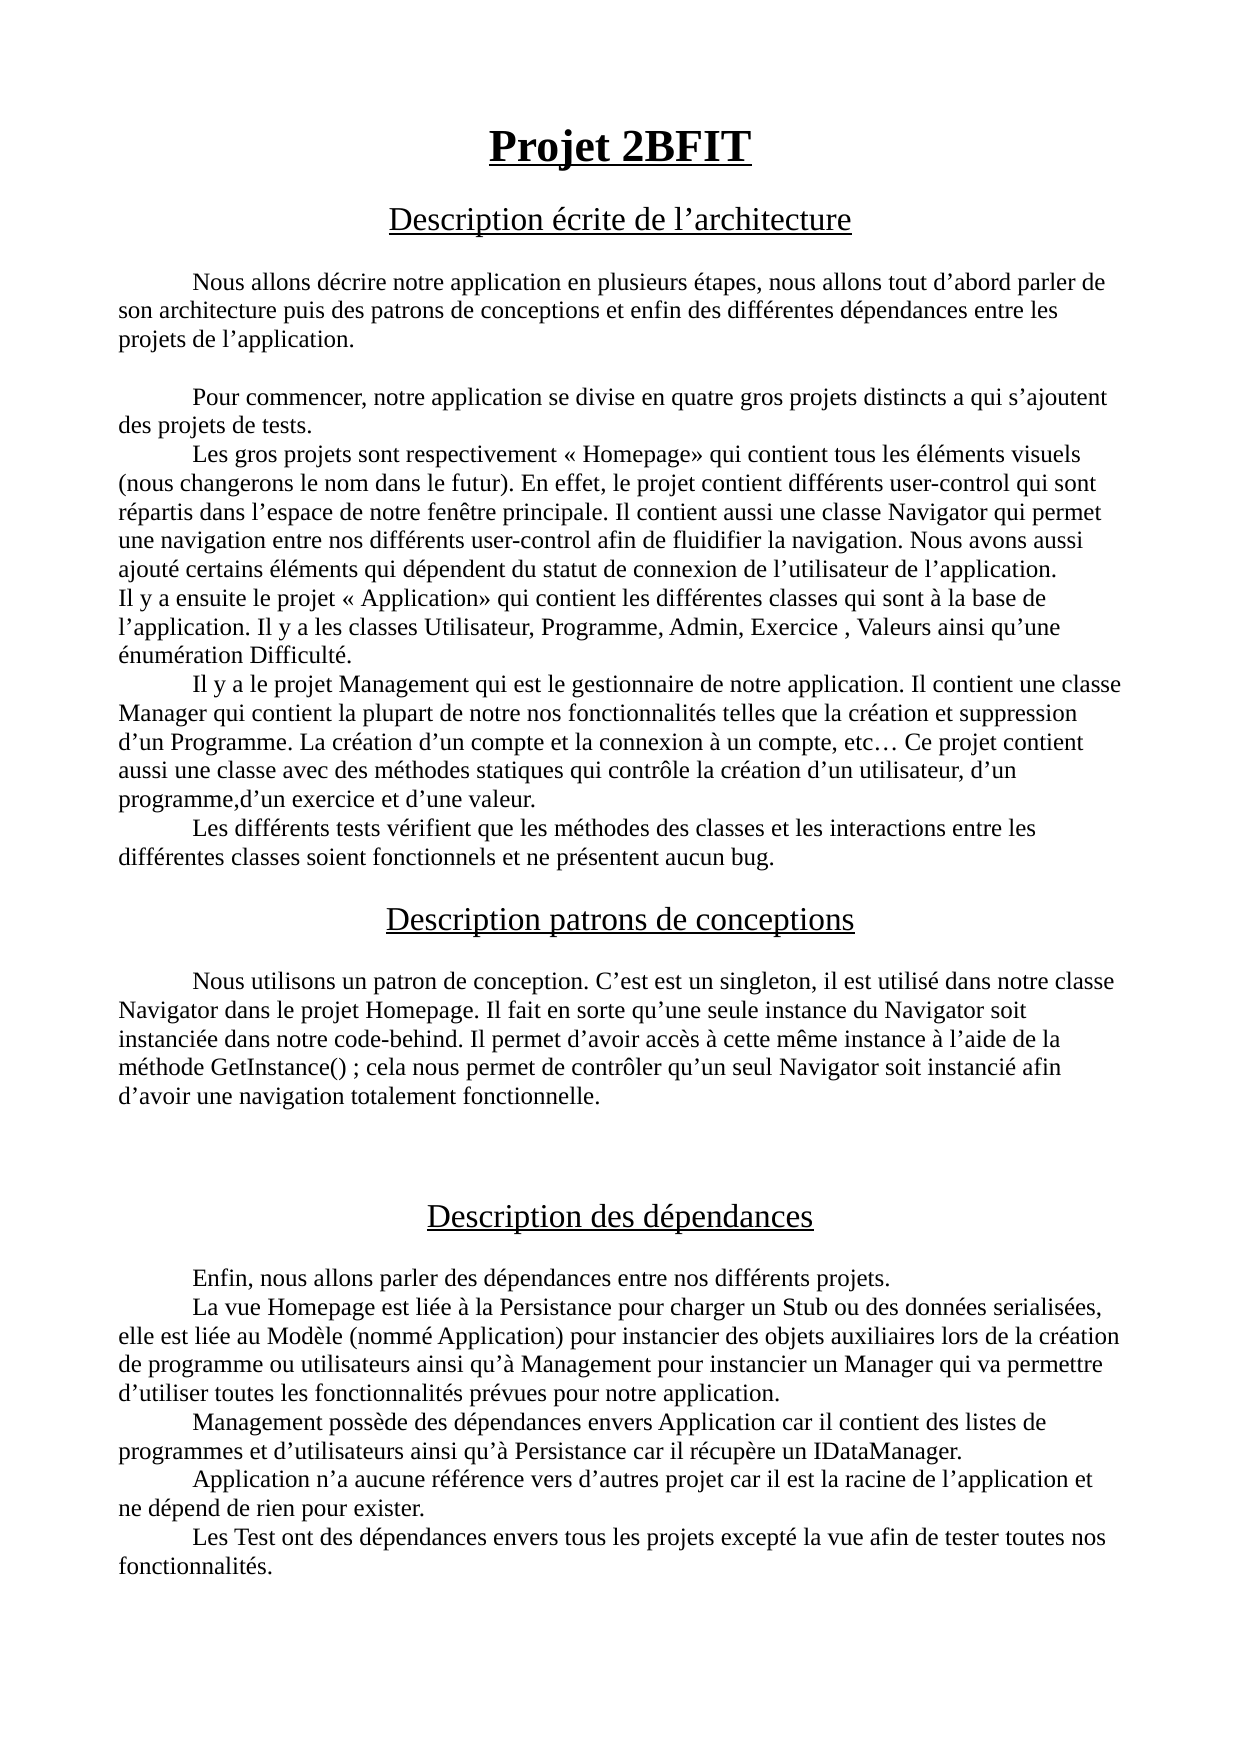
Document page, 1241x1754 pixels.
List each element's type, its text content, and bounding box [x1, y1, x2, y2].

text Management possède des dépendances envers Application car il contient des listes de programmes et d’utilisateurs ainsi qu’à Persistance car il récupère un IDataManager. [118, 1407, 1122, 1464]
text Nous allons décrire notre application en plusieurs étapes, nous allons tout d’abord parler de son architecture puis des patrons de conceptions et enfin des différentes dépendances entre les projets de l’application. [118, 267, 1122, 353]
text Les différents tests vérifient que les méthodes des classes et les interactions entre les différentes classes soient fonctionnels et ne présentent aucun bug. [118, 813, 1122, 870]
text Enfin, nous allons parler des dépendances entre nos différents projets. [118, 1263, 1122, 1292]
text Les Test ont des dépendances envers tous les projets excepté la vue afin de tester toutes nos fonctionnalités. [118, 1522, 1122, 1579]
text Description écrite de l’architecture [118, 199, 1122, 238]
text Application n’a aucune référence vers d’autres projet car il est la racine de l’application et ne dépend de rien pour exister. [118, 1464, 1122, 1522]
text Description des dépendances [118, 1196, 1122, 1234]
text Il y a le projet Management qui est le gestionnaire de notre application. Il contient une classe Manager qui contient la plupart de notre nos fonctionnalités telles que la création et suppression d’un Programme. La création d’un compte et la connexion à un compte, etc… Ce projet contient aussi une classe avec des méthodes statiques qui contrôle la création d’un utilisateur, d’un programme,d’un exercice et d’une valeur. [118, 669, 1122, 813]
text La vue Homepage est liée à la Persistance pour charger un Stub ou des données serialisées, elle est liée au Modèle (nommé Application) pour instancier des objets auxiliaires lors de la création de programme ou utilisateurs ainsi qu’à Management pour instancier un Manager qui va permettre d’utiliser toutes les fonctionnalités prévues pour notre application. [118, 1292, 1122, 1407]
text Description patrons de conceptions [118, 899, 1122, 937]
text Les gros projets sont respectivement « Homepage» qui contient tous les éléments visuels (nous changerons le nom dans le futur). En effet, le projet contient différents user-control qui sont répartis dans l’espace de notre fenêtre principale. Il contient aussi une classe Navigator qui permet une navigation entre nos différents user-control afin de fluidifier la navigation. Nous avons aussi ajouté certains éléments qui dépendent du statut de connexion de l’utilisateur de l’application. [118, 439, 1122, 583]
text Pour commencer, notre application se divise en quatre gros projets distincts a qui s’ajoutent des projets de tests. [118, 382, 1122, 439]
text Nous utilisons un patron de conception. C’est est un singleton, il est utilisé dans notre classe Navigator dans le projet Homepage. Il fait en sorte qu’une seule instance du Navigator soit instanciée dans notre code-behind. Il permet d’avoir accès à cette même instance à l’aide de la méthode GetInstance() ; cela nous permet de contrôler qu’un seul Navigator soit instancié afin d’avoir une navigation totalement fonctionnelle. [118, 966, 1122, 1110]
text Il y a ensuite le projet « Application» qui contient les différentes classes qui sont à la base de l’application. Il y a les classes Utilisateur, Programme, Admin, Exercice , Valeurs ainsi qu’une énumération Difficulté. [118, 583, 1122, 669]
text Projet 2BFIT [118, 118, 1122, 171]
